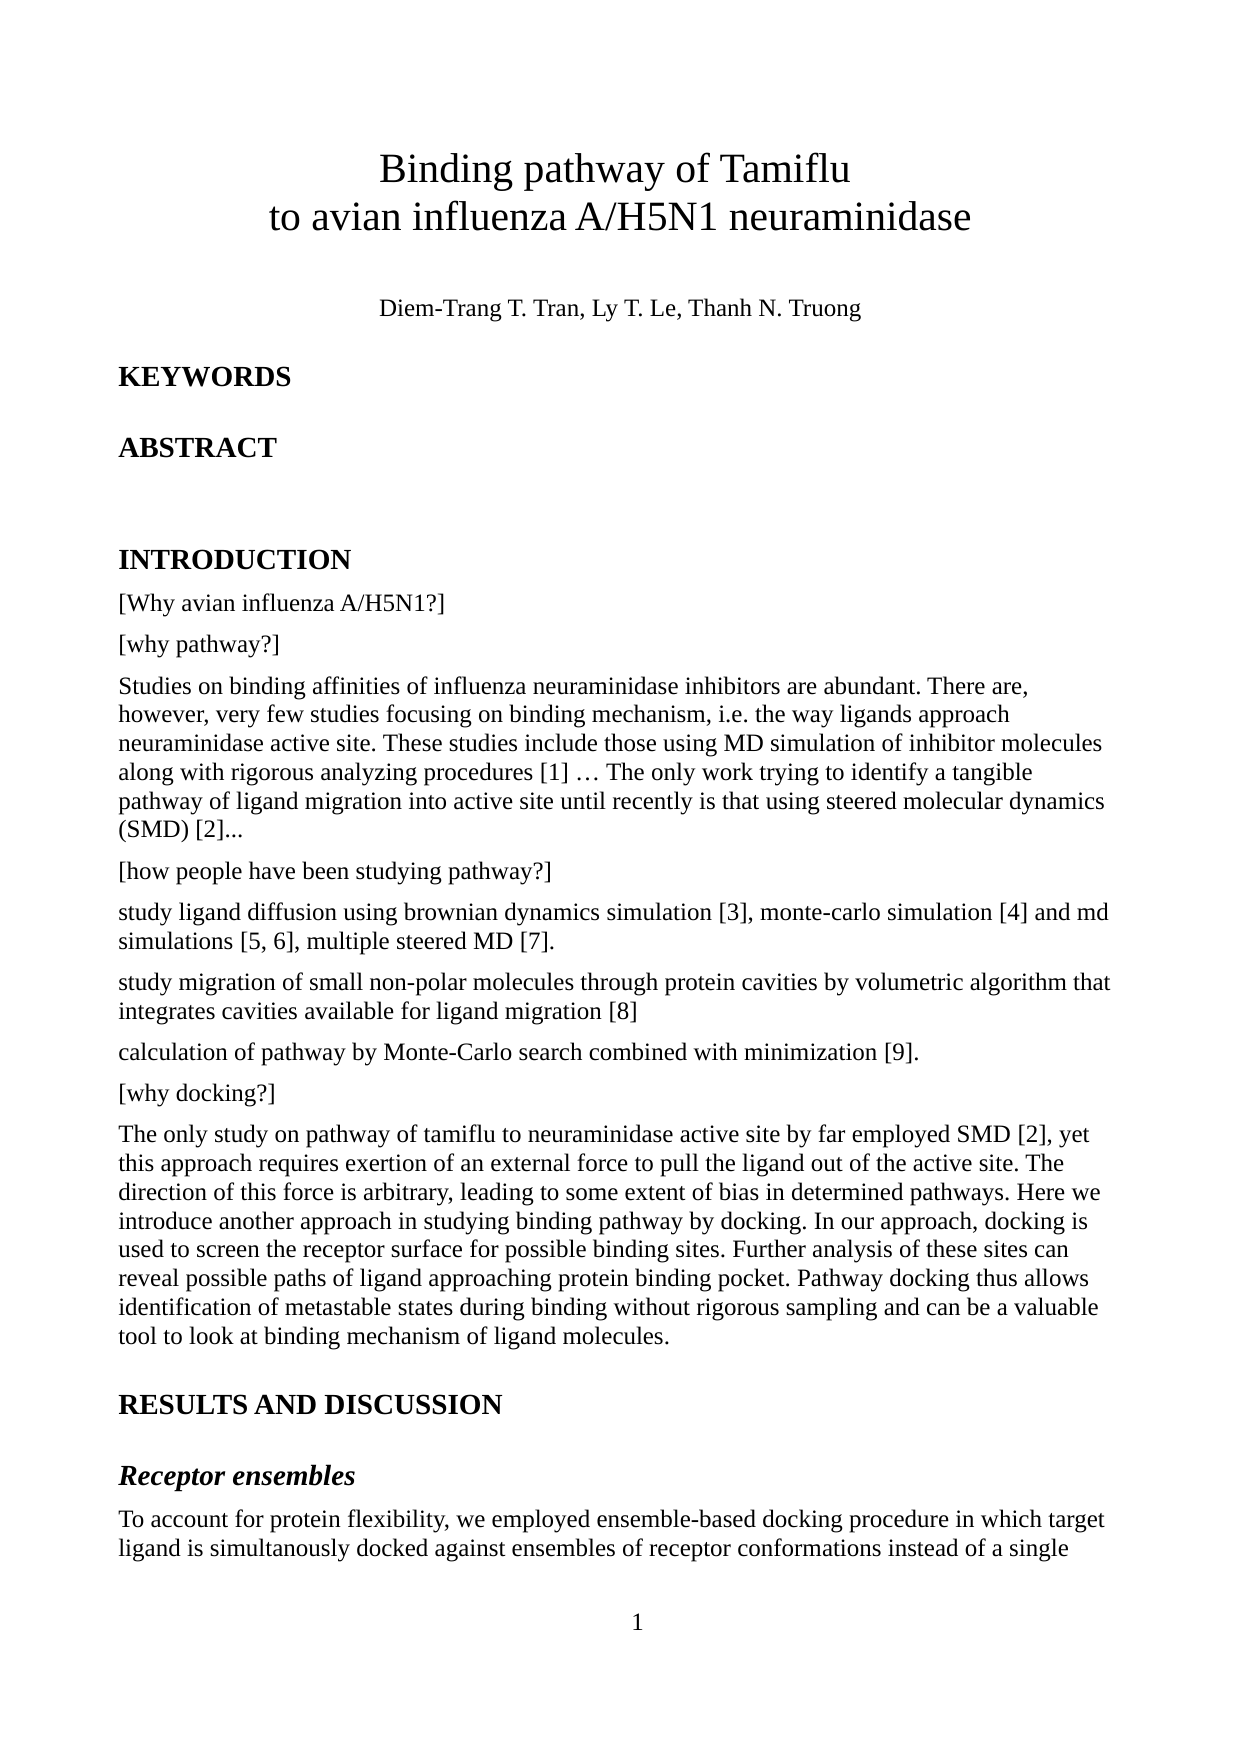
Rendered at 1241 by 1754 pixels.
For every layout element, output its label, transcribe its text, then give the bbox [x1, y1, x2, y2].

text The only study on pathway of tamiflu to neuraminidase active site by far employed SMD [2], yet this approach requires exertion of an external force to pull the ligand out of the active site. The direction of this force is arbitrary, leading to some extent of bias in determined pathways. Here we introduce another approach in studying binding pathway by docking. In our approach, docking is used to screen the receptor surface for possible binding sites. Further analysis of these sites can reveal possible paths of ligand approaching protein binding pocket. Pathway docking thus allows identification of metastable states during binding without rigorous sampling and can be a valuable tool to look at binding mechanism of ligand molecules. [118, 1119, 1122, 1349]
text Diem-Trang T. Tran, Ly T. Le, Thanh N. Truong [118, 293, 1122, 321]
subtitle Binding pathway of Tamiflu to avian influenza A/H5N1 neuraminidase [118, 143, 1122, 239]
text study ligand diffusion using brownian dynamics simulation [3], monte-carlo simulation [4] and md simulations [5, 6], multiple steered MD [7]. [118, 897, 1122, 954]
subtitle KEYWORDS [118, 359, 1122, 392]
subtitle Receptor ensembles [118, 1458, 1122, 1492]
text [how people have been studying pathway?] [118, 856, 1122, 884]
subtitle RESULTS AND DISCUSSION [118, 1387, 1122, 1421]
text [why pathway?] [118, 629, 1122, 658]
text study migration of small non-polar molecules through protein cavities by volumetric algorithm that integrates cavities available for ligand migration [8] [118, 967, 1122, 1024]
text Studies on binding affinities of influenza neuraminidase inhibitors are abundant. There are, however, very few studies focusing on binding mechanism, i.e. the way ligands approach neuraminidase active site. These studies include those using MD simulation of inhibitor molecules along with rigorous analyzing procedures [1] … The only work trying to identify a tangible pathway of ligand migration into active site until recently is that using steered molecular dynamics (SMD) [2]... [118, 671, 1122, 843]
text calculation of pathway by Monte-Carlo search combined with minimization [9]. [118, 1037, 1122, 1066]
subtitle ABSTRACT [118, 430, 1122, 463]
subtitle INTRODUCTION [118, 542, 1122, 576]
text [why docking?] [118, 1078, 1122, 1107]
text [Why avian influenza A/H5N1?] [118, 588, 1122, 617]
text To account for protein flexibility, we employed ensemble-based docking procedure in which target ligand is simultanously docked against ensembles of receptor conformations instead of a single [118, 1504, 1122, 1562]
